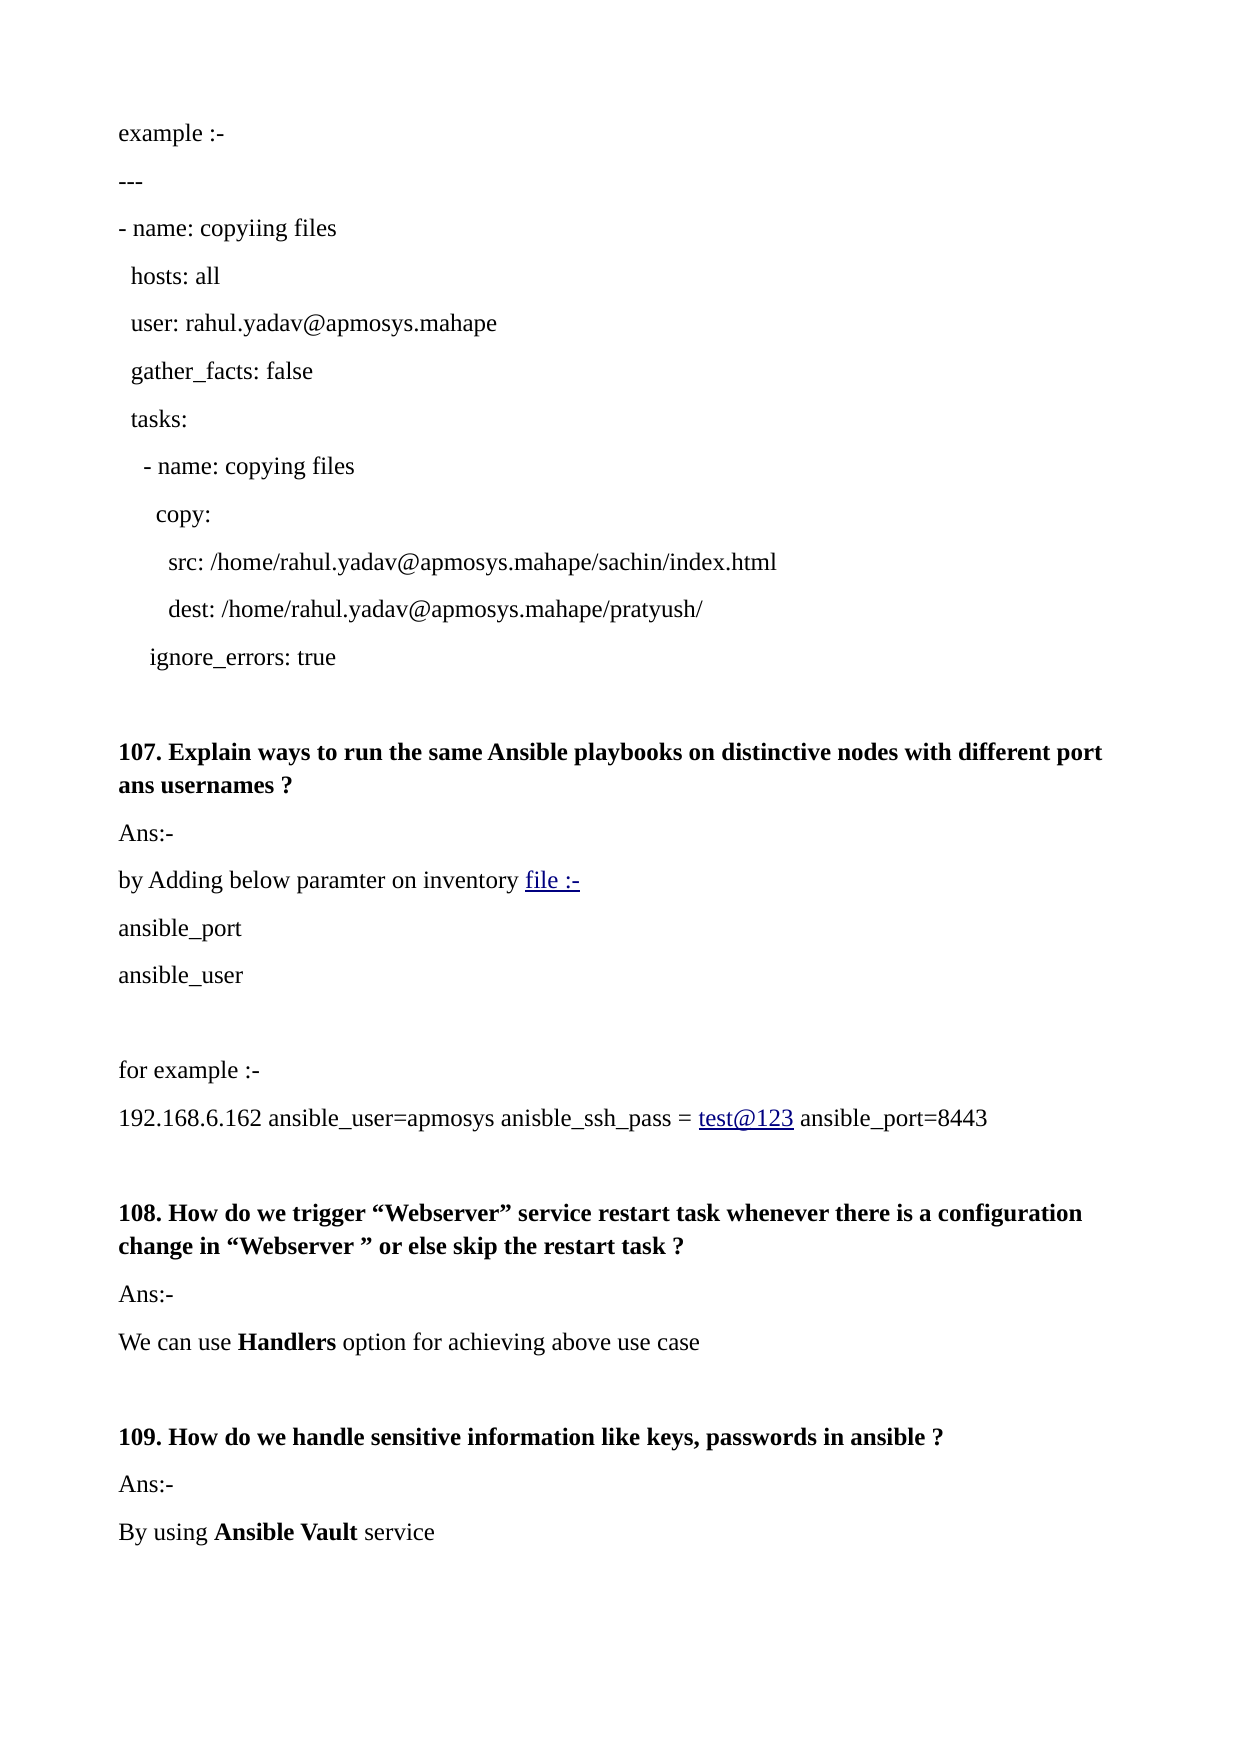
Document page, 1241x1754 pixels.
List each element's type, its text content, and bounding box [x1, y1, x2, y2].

text 192.168.6.162 ansible_user=apmosys anisble_ssh_pass = test@123 ansible_port=8443 [118, 1103, 1122, 1132]
text hosts: all [118, 261, 1122, 290]
text - name: copyiing files [118, 213, 1122, 242]
text 108. How do we trigger “Webserver” service restart task whenever there is a configuration change in “Webserver ” or else skip the restart task ? [118, 1198, 1122, 1260]
text example :- [118, 118, 1122, 147]
text tasks: [118, 404, 1122, 432]
text Ans:- [118, 818, 1122, 846]
text ansible_user [118, 960, 1122, 989]
text Ans:- [118, 1279, 1122, 1308]
text copy: [118, 499, 1122, 528]
text --- [118, 166, 1122, 194]
text ansible_port [118, 913, 1122, 942]
text - name: copying files [118, 451, 1122, 480]
text for example :- [118, 1056, 1122, 1084]
text ignore_errors: true [118, 642, 1122, 671]
text We can use Handlers option for achieving above use case [118, 1327, 1122, 1355]
text by Adding below paramter on inventory file :- [118, 865, 1122, 894]
text 107. Explain ways to run the same Ansible playbooks on distinctive nodes with different port ans usernames ? [118, 737, 1122, 799]
text 109. How do we handle sensitive information like keys, passwords in ansible ? [118, 1422, 1122, 1451]
text gather_facts: false [118, 356, 1122, 385]
text By using Ansible Vault service [118, 1517, 1122, 1546]
text user: rahul.yadav@apmosys.mahape [118, 308, 1122, 337]
text Ans:- [118, 1469, 1122, 1498]
text src: /home/rahul.yadav@apmosys.mahape/sachin/index.html [118, 547, 1122, 575]
text dest: /home/rahul.yadav@apmosys.mahape/pratyush/ [118, 594, 1122, 623]
